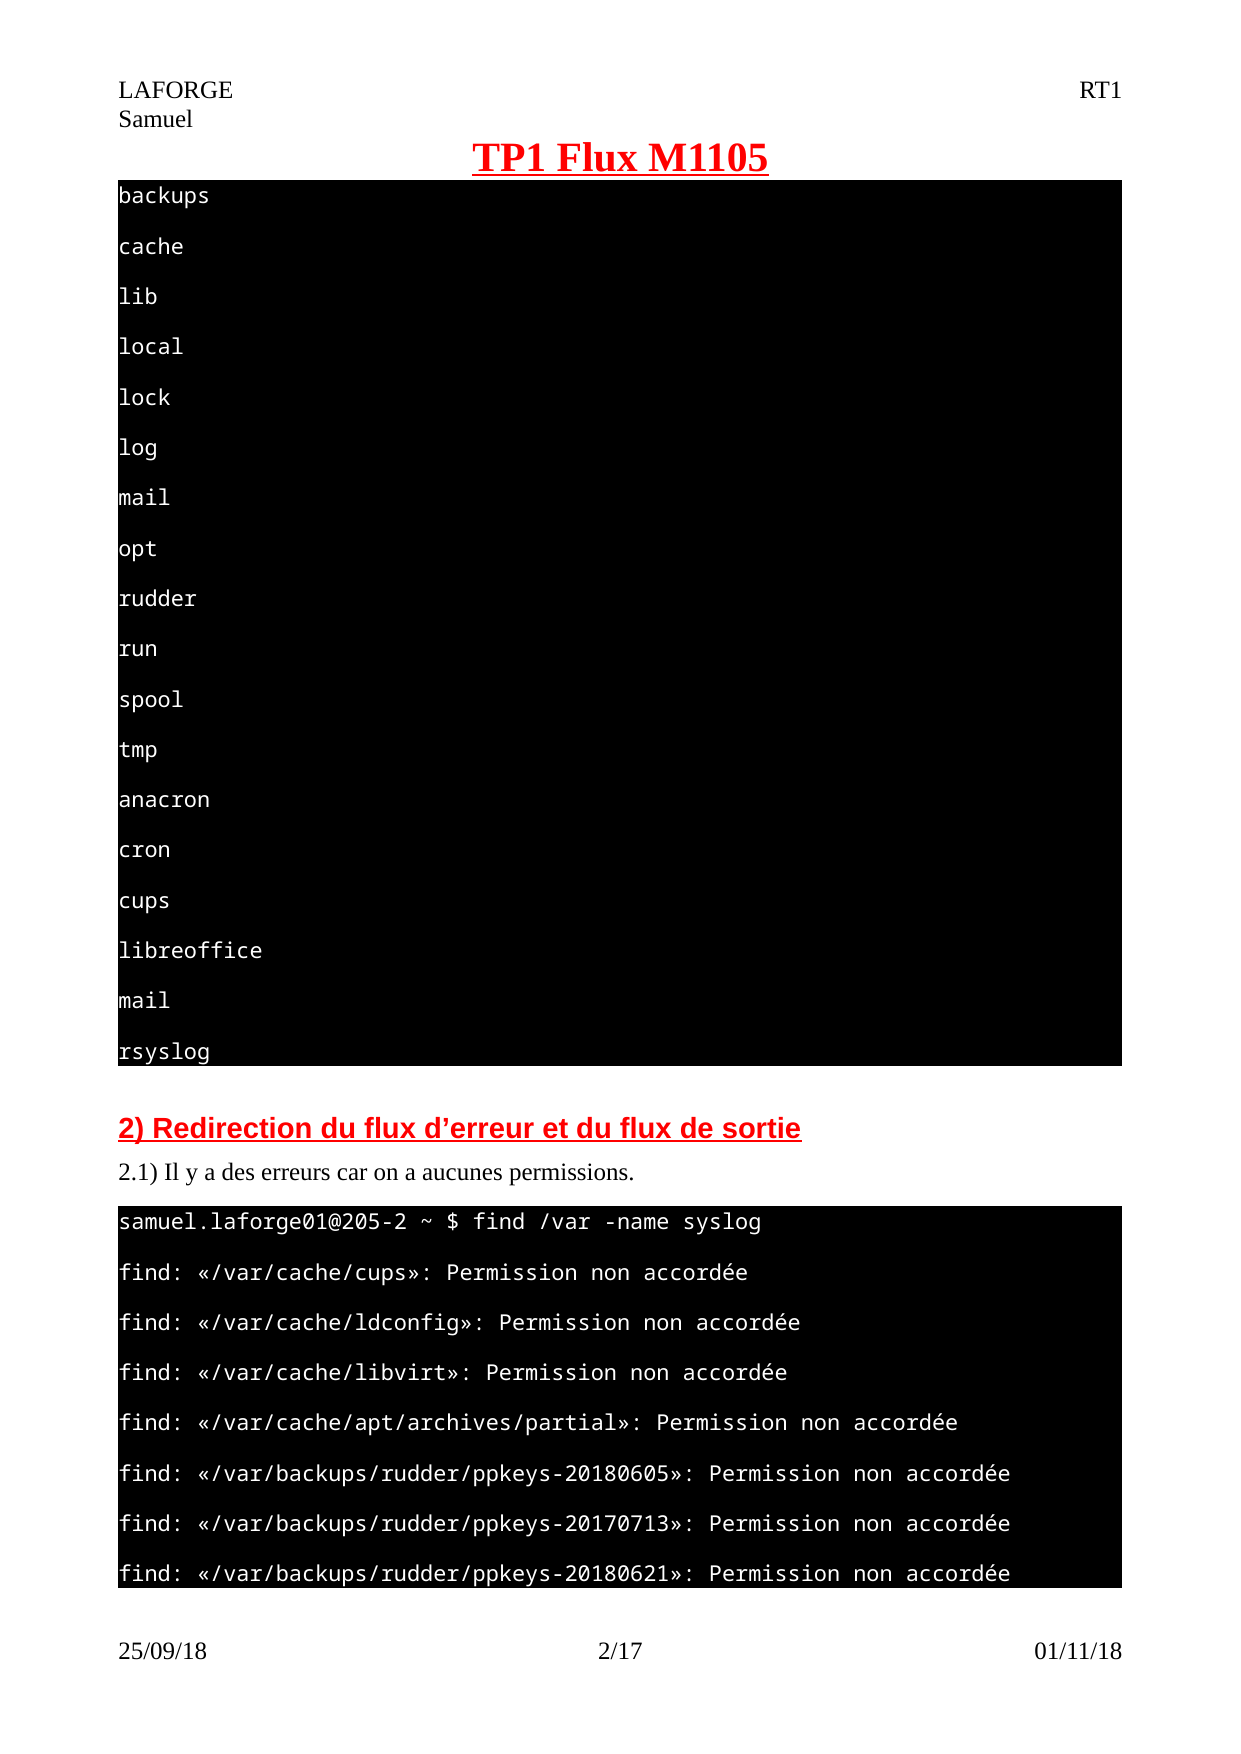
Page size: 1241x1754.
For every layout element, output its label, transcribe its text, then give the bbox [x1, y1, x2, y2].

text libreoffice [118, 935, 1122, 965]
text cron [118, 834, 1122, 864]
text 2.1) Il y a des erreurs car on a aucunes permissions. [118, 1157, 1122, 1186]
text lib [118, 281, 1122, 311]
text run [118, 633, 1122, 663]
text mail [118, 482, 1122, 512]
text mail [118, 985, 1122, 1015]
text samuel.laforge01@205-2 ~ $ find /var -name syslog [118, 1206, 1122, 1236]
text tmp [118, 734, 1122, 764]
text rsyslog [118, 1036, 1122, 1066]
text cups [118, 885, 1122, 914]
text find: «/var/backups/rudder/ppkeys-20180621»: Permission non accordée [118, 1558, 1122, 1588]
text find: «/var/backups/rudder/ppkeys-20170713»: Permission non accordée [118, 1508, 1122, 1538]
text find: «/var/cache/apt/archives/partial»: Permission non accordée [118, 1407, 1122, 1437]
text lock [118, 382, 1122, 411]
text backups [118, 180, 1122, 210]
text rudder [118, 583, 1122, 613]
text find: «/var/cache/cups»: Permission non accordée [118, 1256, 1122, 1286]
text find: «/var/cache/libvirt»: Permission non accordée [118, 1357, 1122, 1387]
text find: «/var/backups/rudder/ppkeys-20180605»: Permission non accordée [118, 1458, 1122, 1487]
text log [118, 432, 1122, 462]
text spool [118, 683, 1122, 713]
text anacron [118, 784, 1122, 814]
text cache [118, 231, 1122, 261]
subtitle 2) Redirection du flux d’erreur et du flux de sortie [118, 1111, 1122, 1144]
text opt [118, 533, 1122, 562]
text find: «/var/cache/ldconfig»: Permission non accordée [118, 1307, 1122, 1337]
text local [118, 331, 1122, 361]
